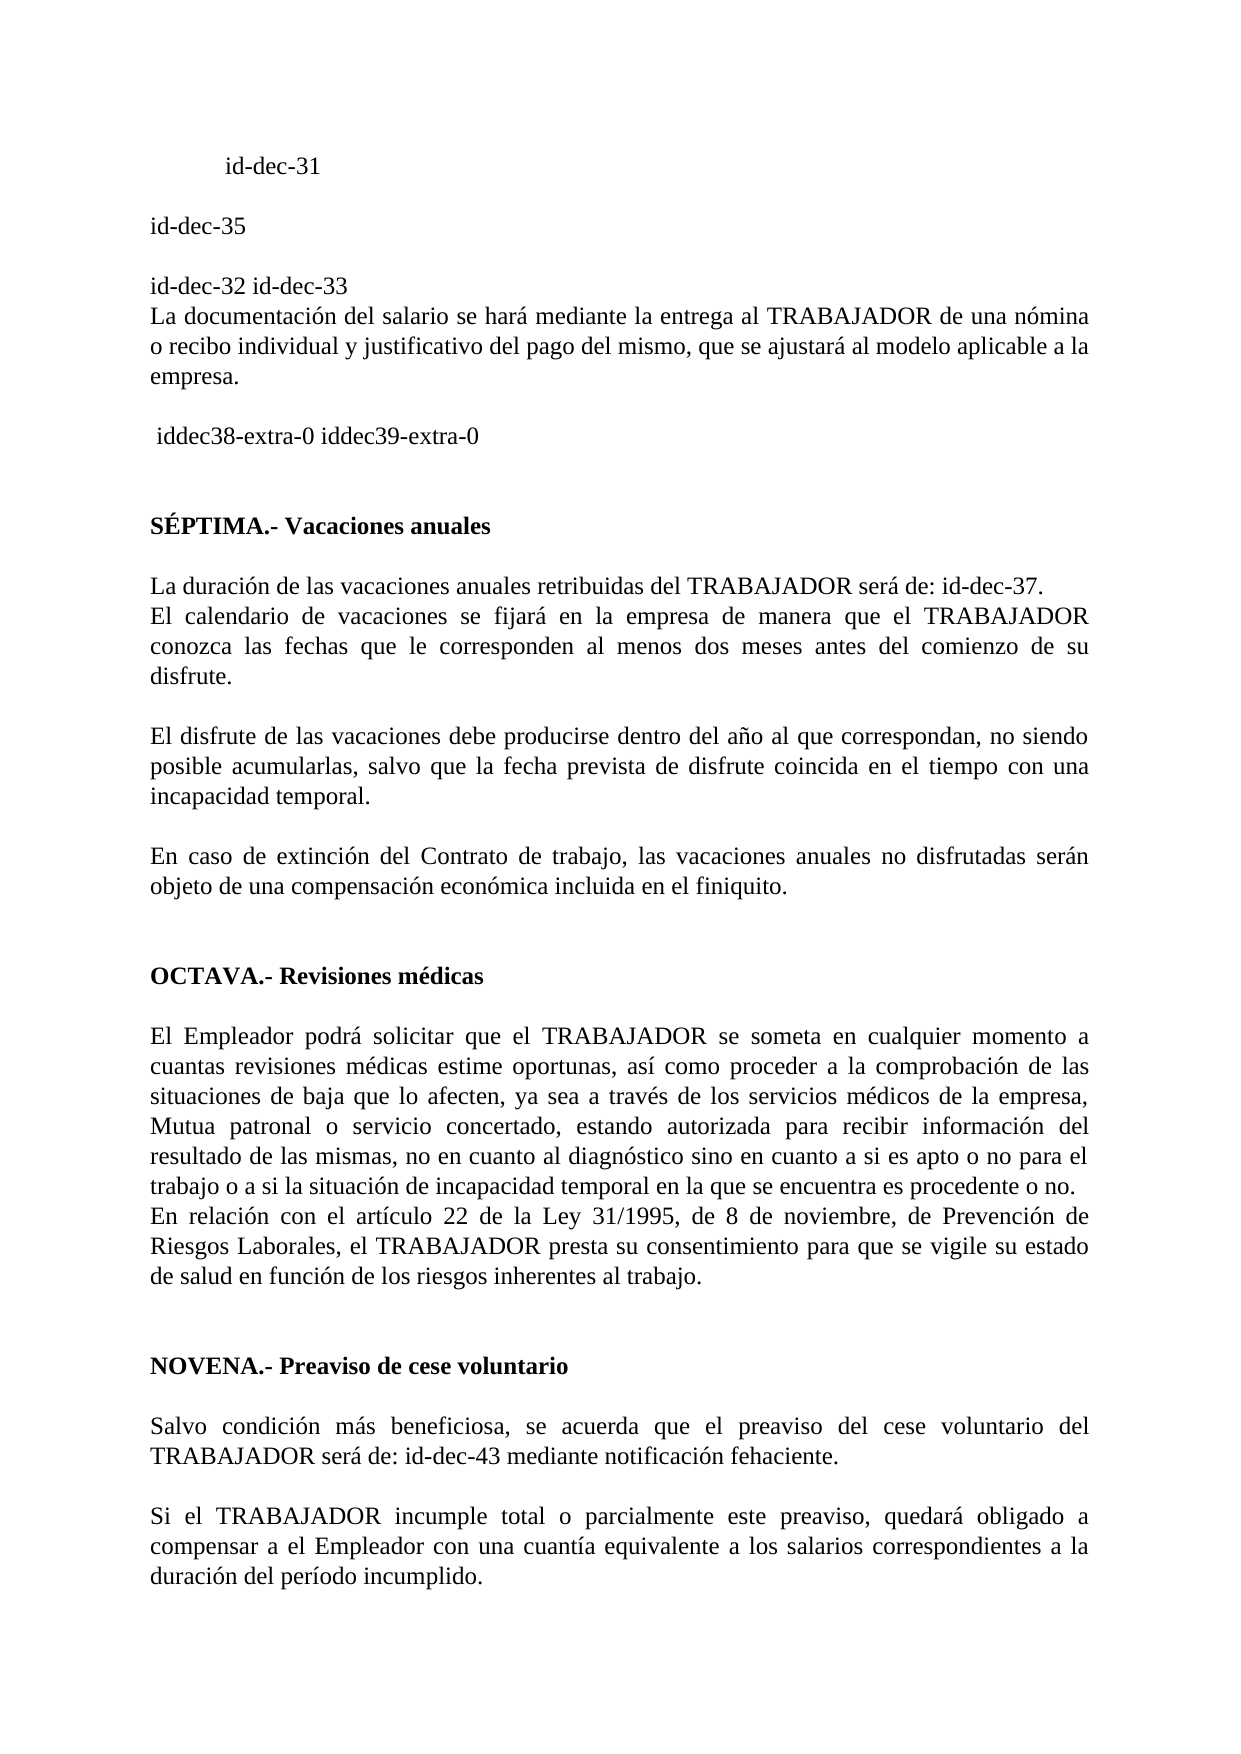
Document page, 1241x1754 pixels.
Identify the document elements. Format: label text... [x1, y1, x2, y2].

text id-dec-35 [150, 210, 1090, 240]
text La duración de las vacaciones anuales retribuidas del TRABAJADOR será de: id-dec-37. [150, 570, 1090, 600]
text La documentación del salario se hará mediante la entrega al TRABAJADOR de una nómina o recibo individual y justificativo del pago del mismo, que se ajustará al modelo aplicable a la empresa. [150, 300, 1090, 390]
text SÉPTIMA.- Vacaciones anuales [150, 510, 1090, 540]
text id-dec-32 id-dec-33 [150, 270, 1090, 300]
text iddec38-extra-0 iddec39-extra-0 [150, 420, 1090, 450]
text Salvo condición más beneficiosa, se acuerda que el preaviso del cese voluntario del TRABAJADOR será de: id-dec-43 mediante notificación fehaciente. [150, 1410, 1090, 1470]
text En caso de extinción del Contrato de trabajo, las vacaciones anuales no disfrutadas serán objeto de una compensación económica incluida en el finiquito. [150, 840, 1090, 900]
text El calendario de vacaciones se fijará en la empresa de manera que el TRABAJADOR conozca las fechas que le corresponden al menos dos meses antes del comienzo de su disfrute. [150, 600, 1090, 690]
text En relación con el artículo 22 de la Ley 31/1995, de 8 de noviembre, de Prevención de Riesgos Laborales, el TRABAJADOR presta su consentimiento para que se vigile su estado de salud en función de los riesgos inherentes al trabajo. [150, 1200, 1090, 1290]
text id-dec-31 [150, 150, 1090, 180]
text El Empleador podrá solicitar que el TRABAJADOR se someta en cualquier momento a cuantas revisiones médicas estime oportunas, así como proceder a la comprobación de las situaciones de baja que lo afecten, ya sea a través de los servicios médicos de la empresa, Mutua patronal o servicio concertado, estando autorizada para recibir información del resultado de las mismas, no en cuanto al diagnóstico sino en cuanto a si es apto o no para el trabajo o a si la situación de incapacidad temporal en la que se encuentra es procedente o no. [150, 1020, 1090, 1200]
text NOVENA.- Preaviso de cese voluntario [150, 1350, 1090, 1380]
text El disfrute de las vacaciones debe producirse dentro del año al que correspondan, no siendo posible acumularlas, salvo que la fecha prevista de disfrute coincida en el tiempo con una incapacidad temporal. [150, 720, 1090, 810]
text OCTAVA.- Revisiones médicas [150, 960, 1090, 990]
text Si el TRABAJADOR incumple total o parcialmente este preaviso, quedará obligado a compensar a el Empleador con una cuantía equivalente a los salarios correspondientes a la duración del período incumplido. [150, 1500, 1090, 1590]
